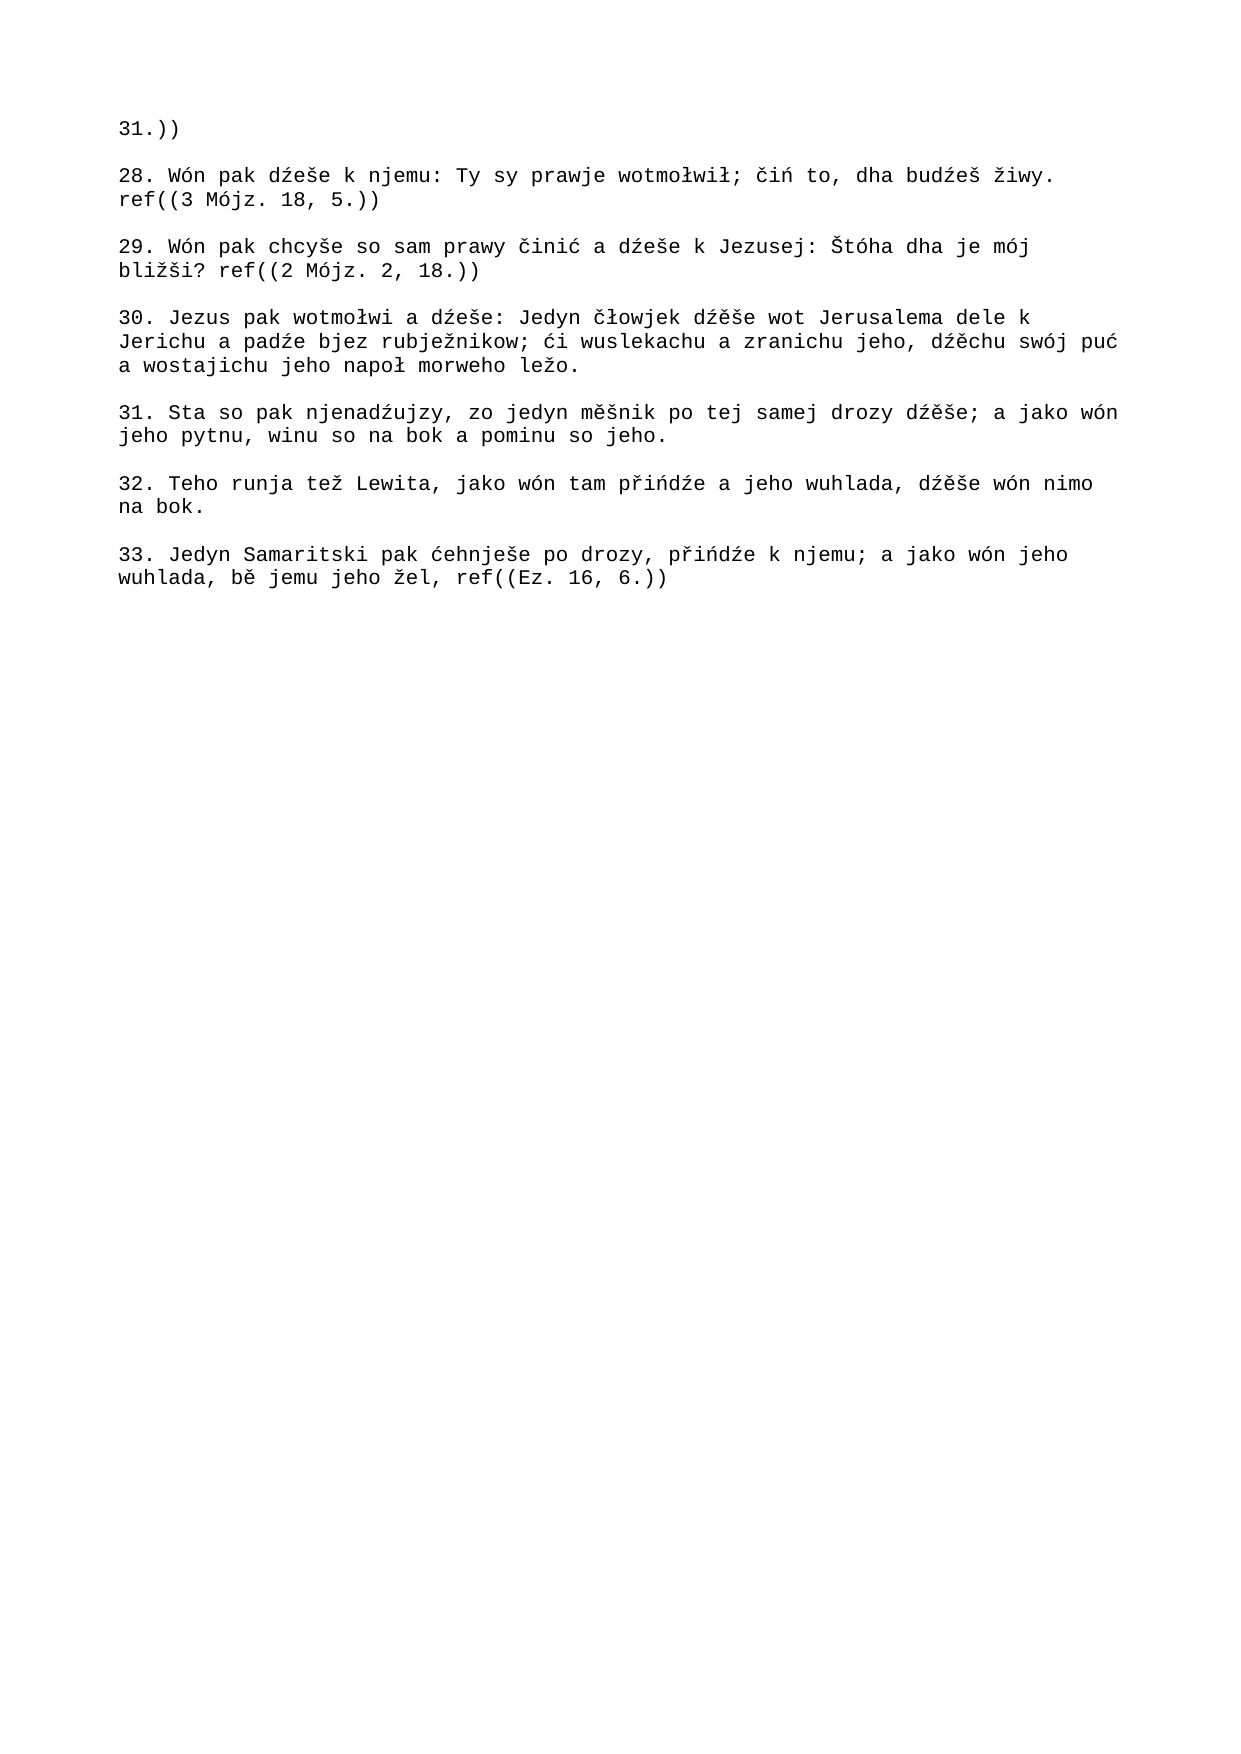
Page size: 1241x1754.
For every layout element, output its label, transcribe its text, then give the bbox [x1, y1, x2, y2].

text 29. Wón pak chcyše so sam prawy činić a dźeše k Jezusej: Štóha dha je mój bližši? ref((2 Mójz. 2, 18.)) [118, 236, 1122, 284]
text 30. Jezus pak wotmołwi a dźeše: Jedyn čłowjek dźěše wot Jerusalema dele k Jerichu a padźe bjez rubježnikow; ći wuslekachu a zranichu jeho, dźěchu swój puć a wostajichu jeho napoł morweho ležo. [118, 307, 1122, 378]
text 32. Teho runja tež Lewita, jako wón tam přińdźe a jeho wuhlada, dźěše wón nimo na bok. [118, 473, 1122, 520]
text 31. Sta so pak njenadźujzy, zo jedyn měšnik po tej samej drozy dźěše; a jako wón jeho pytnu, winu so na bok a pominu so jeho. [118, 402, 1122, 449]
text 28. Wón pak dźeše k njemu: Ty sy prawje wotmołwił; čiń to, dha budźeš žiwy. ref((3 Mójz. 18, 5.)) [118, 165, 1122, 213]
text 33. Jedyn Samaritski pak ćehnješe po drozy, přińdźe k njemu; a jako wón jeho wuhlada, bě jemu jeho žel, ref((Ez. 16, 6.)) [118, 544, 1122, 591]
text 31.)) [118, 118, 1122, 142]
